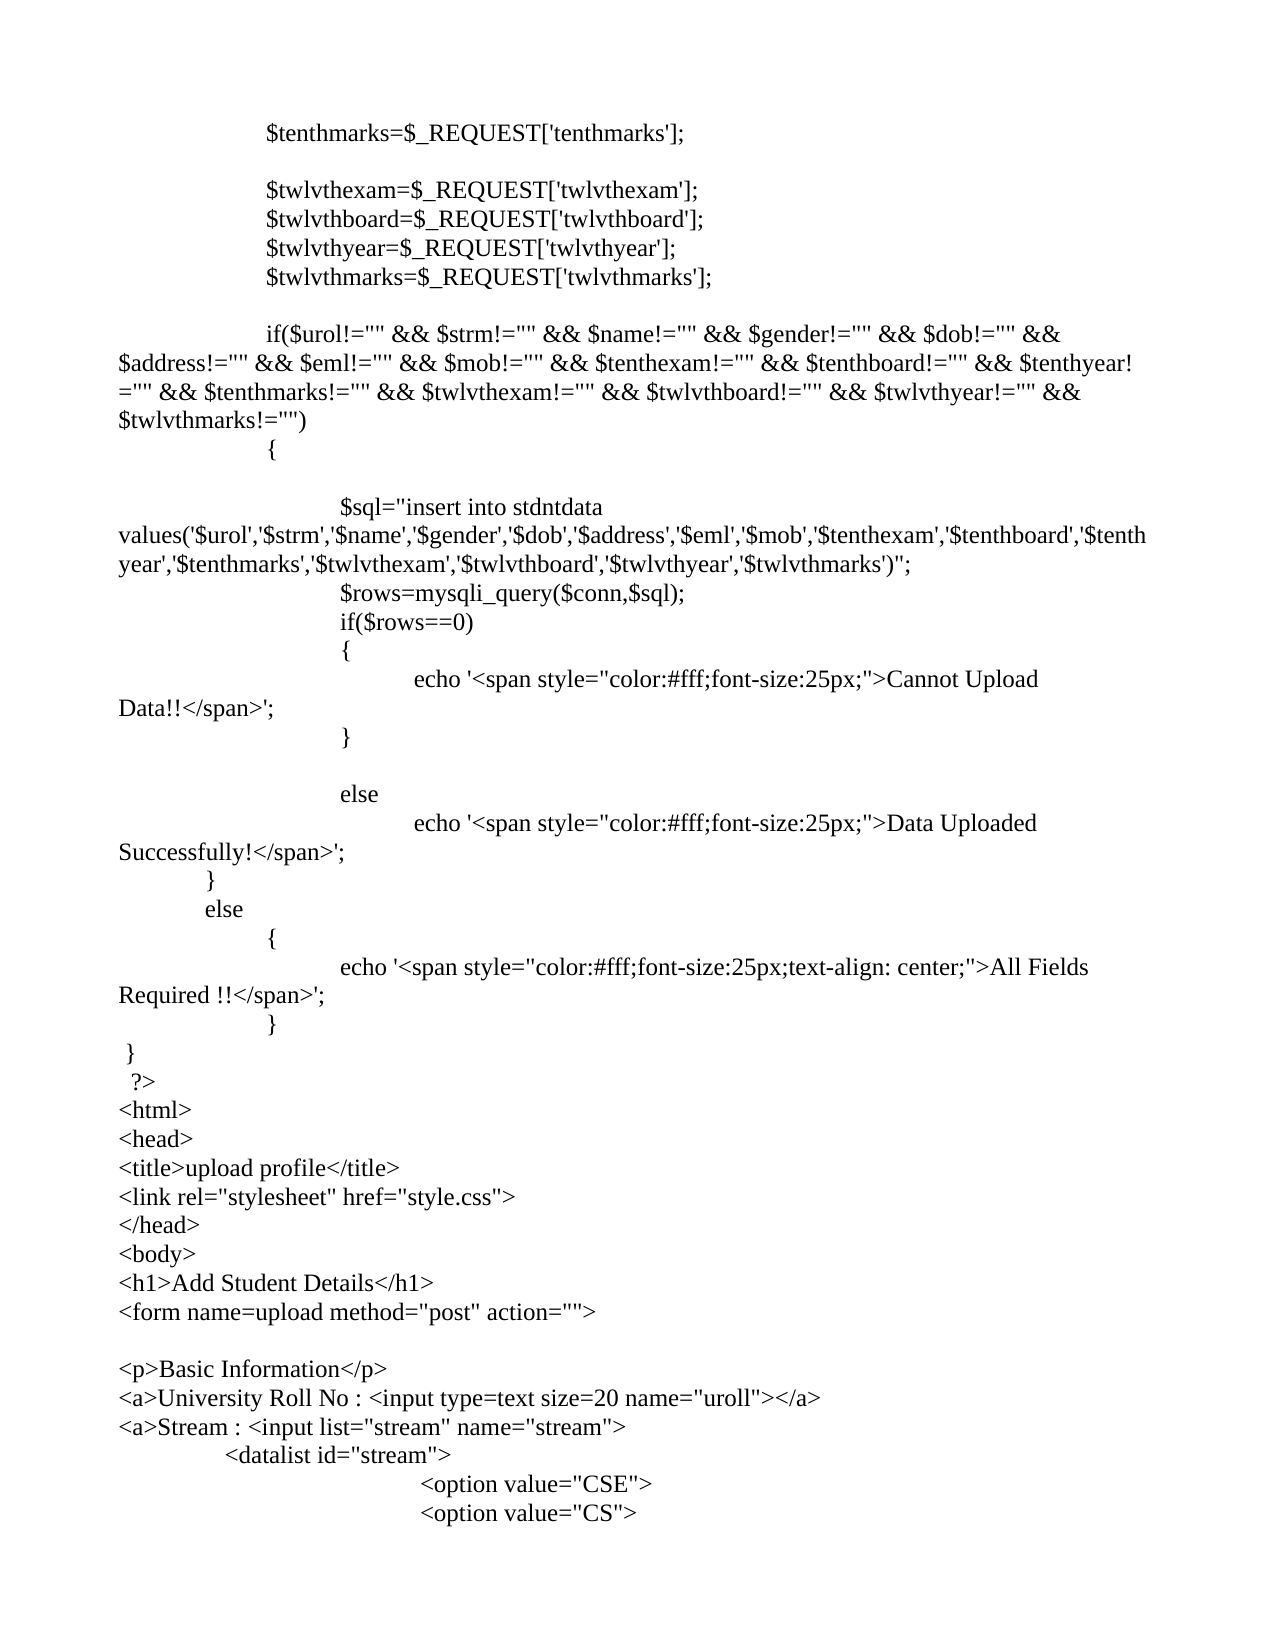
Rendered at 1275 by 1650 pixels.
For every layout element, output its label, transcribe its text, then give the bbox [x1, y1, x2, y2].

text else [118, 894, 1157, 923]
text <body> [118, 1239, 1157, 1268]
text <a>Stream : <input list="stream" name="stream"> [118, 1412, 1157, 1441]
text else [118, 779, 1157, 808]
text } [118, 866, 1157, 894]
text $rows=mysqli_query($conn,$sql); [118, 578, 1157, 607]
text <option value="CS"> [118, 1498, 1157, 1527]
text <form name=upload method="post" action=""> [118, 1297, 1157, 1326]
text { [118, 923, 1157, 952]
text } [118, 1038, 1157, 1067]
text echo '<span style="color:#fff;font-size:25px;text-align: center;">All Fields Required !!</span>'; [118, 952, 1157, 1009]
text echo '<span style="color:#fff;font-size:25px;">Data Uploaded Successfully!</span>'; [118, 808, 1157, 866]
text } [118, 722, 1157, 751]
text $tenthmarks=$_REQUEST['tenthmarks']; [118, 118, 1157, 147]
text $sql="insert into stdntdata values('$urol','$strm','$name','$gender','$dob','$address','$eml','$mob','$tenthexam','$tenthboard','$tenthyear','$tenthmarks','$twlvthexam','$twlvthboard','$twlvthyear','$twlvthmarks')"; [118, 492, 1157, 578]
text $twlvthboard=$_REQUEST['twlvthboard']; [118, 204, 1157, 233]
text <a>University Roll No : <input type=text size=20 name="uroll"></a> [118, 1383, 1157, 1412]
text <head> [118, 1124, 1157, 1153]
text echo '<span style="color:#fff;font-size:25px;">Cannot Upload Data!!</span>'; [118, 664, 1157, 722]
text if($urol!="" && $strm!="" && $name!="" && $gender!="" && $dob!="" && $address!="" && $eml!="" && $mob!="" && $tenthexam!="" && $tenthboard!="" && $tenthyear!="" && $tenthmarks!="" && $twlvthexam!="" && $twlvthboard!="" && $twlvthyear!="" && $twlvthmarks!="") [118, 319, 1157, 434]
text $twlvthmarks=$_REQUEST['twlvthmarks']; [118, 262, 1157, 291]
text { [118, 636, 1157, 664]
text <title>upload profile</title> [118, 1153, 1157, 1182]
text </head> [118, 1211, 1157, 1239]
text { [118, 434, 1157, 463]
text <link rel="stylesheet" href="style.css"> [118, 1182, 1157, 1211]
text <datalist id="stream"> [118, 1441, 1157, 1469]
text <html> [118, 1096, 1157, 1124]
text $twlvthexam=$_REQUEST['twlvthexam']; [118, 176, 1157, 204]
text <option value="CSE"> [118, 1469, 1157, 1498]
text $twlvthyear=$_REQUEST['twlvthyear']; [118, 233, 1157, 262]
text <h1>Add Student Details</h1> [118, 1268, 1157, 1297]
text } [118, 1009, 1157, 1038]
text <p>Basic Information</p> [118, 1354, 1157, 1383]
text if($rows==0) [118, 607, 1157, 636]
text ?> [118, 1067, 1157, 1096]
